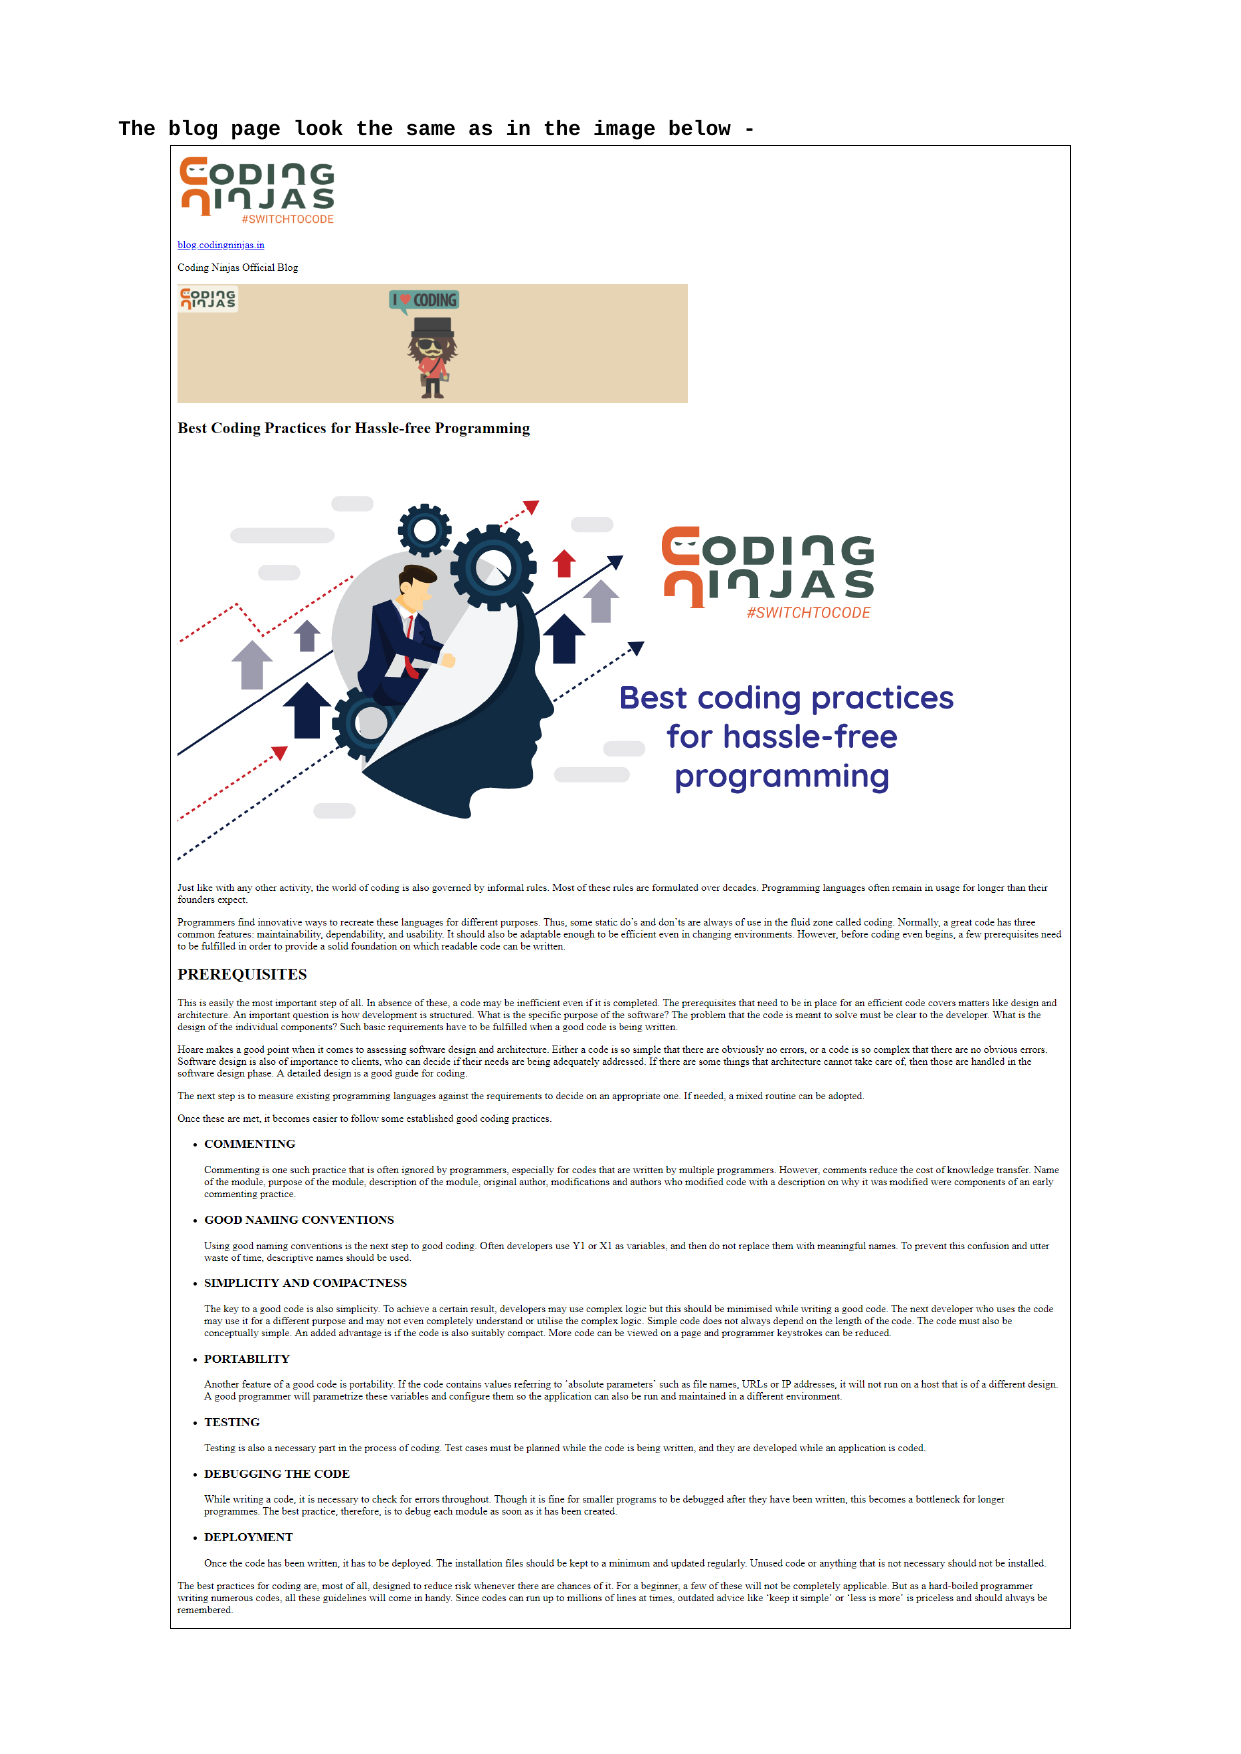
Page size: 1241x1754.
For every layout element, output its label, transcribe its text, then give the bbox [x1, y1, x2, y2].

text The blog page look the same as in the image below - [118, 118, 1122, 142]
picture [172, 148, 1068, 1626]
